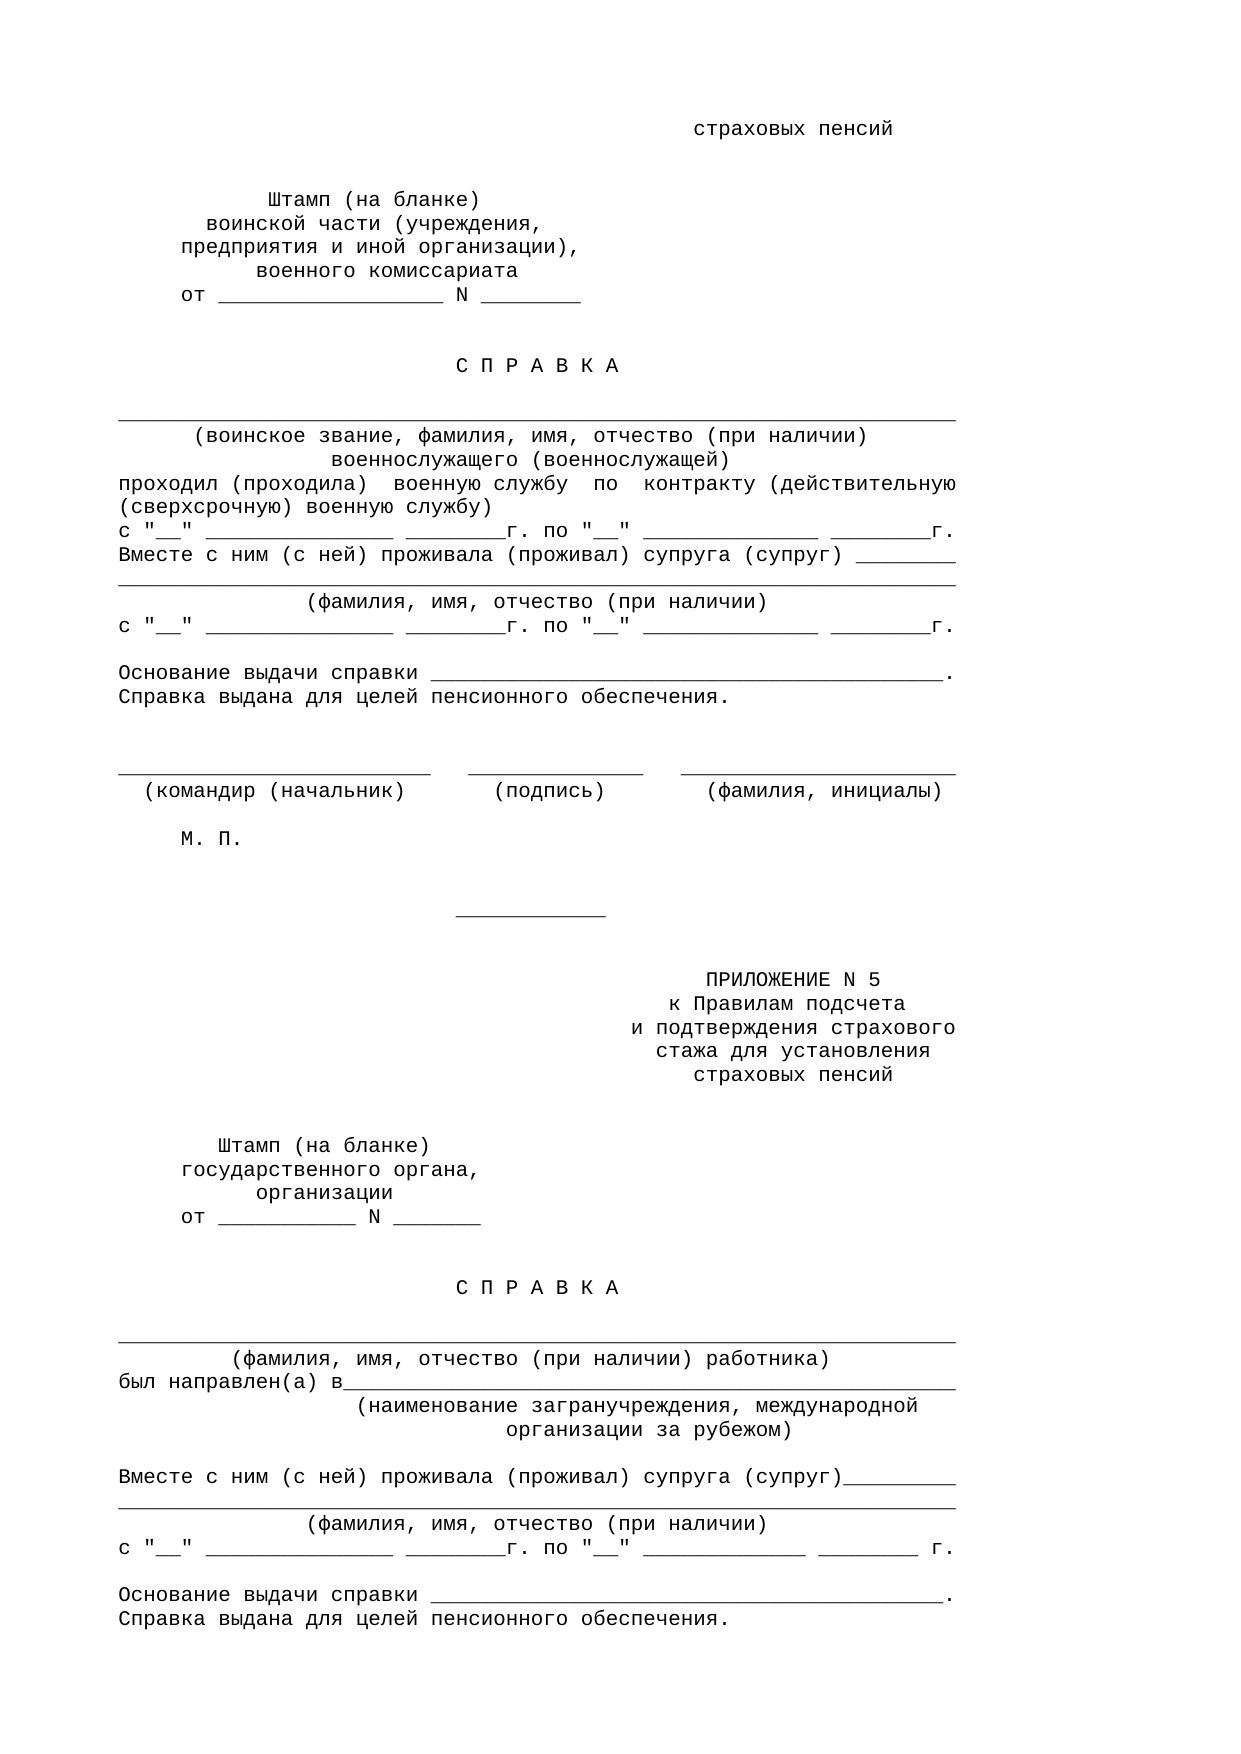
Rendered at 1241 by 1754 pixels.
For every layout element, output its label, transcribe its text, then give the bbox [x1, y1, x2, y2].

text проходил (проходила) военную службу по контракту (действительную [118, 473, 1122, 496]
text Справка выдана для целей пенсионного обеспечения. [118, 686, 1122, 709]
text от ___________ N _______ [118, 1206, 1122, 1229]
text Штамп (на бланке) [118, 1135, 1122, 1158]
text организации за рубежом) [118, 1419, 1122, 1442]
text ПРИЛОЖЕНИЕ N 5 [118, 969, 1122, 993]
text от __________________ N ________ [118, 284, 1122, 307]
text Справка выдана для целей пенсионного обеспечения. [118, 1608, 1122, 1631]
text ___________________________________________________________________ [118, 1489, 1122, 1513]
text М. П. [118, 827, 1122, 851]
text предприятия и иной организации), [118, 236, 1122, 260]
text ___________________________________________________________________ [118, 567, 1122, 591]
text (сверхсрочную) военную службу) [118, 496, 1122, 520]
text С П Р А В К А [118, 354, 1122, 378]
text воинской части (учреждения, [118, 213, 1122, 236]
text (наименование загранучреждения, международной [118, 1395, 1122, 1419]
text ____________ [118, 898, 1122, 922]
text Основание выдачи справки _________________________________________. [118, 1584, 1122, 1608]
text (фамилия, имя, отчество (при наличии) работника) [118, 1348, 1122, 1371]
text государственного органа, [118, 1158, 1122, 1182]
text _________________________ ______________ ______________________ [118, 757, 1122, 780]
text (командир (начальник) (подпись) (фамилия, инициалы) [118, 780, 1122, 804]
text страховых пенсий [118, 1064, 1122, 1088]
text Вместе с ним (с ней) проживала (проживал) супруга (супруг) ________ [118, 544, 1122, 567]
text с "__" _______________ ________г. по "__" _____________ ________ г. [118, 1537, 1122, 1561]
text ___________________________________________________________________ [118, 402, 1122, 426]
text Вместе с ним (с ней) проживала (проживал) супруга (супруг)_________ [118, 1466, 1122, 1489]
text страховых пенсий [118, 118, 1122, 142]
text стажа для установления [118, 1040, 1122, 1064]
text (фамилия, имя, отчество (при наличии) [118, 1513, 1122, 1537]
text (воинское звание, фамилия, имя, отчество (при наличии) [118, 426, 1122, 449]
text Штамп (на бланке) [118, 189, 1122, 213]
text и подтверждения страхового [118, 1017, 1122, 1040]
text Основание выдачи справки _________________________________________. [118, 662, 1122, 686]
text ___________________________________________________________________ [118, 1324, 1122, 1348]
text С П Р А В К А [118, 1277, 1122, 1300]
text с "__" _______________ ________г. по "__" ______________ ________г. [118, 520, 1122, 544]
text к Правилам подсчета [118, 993, 1122, 1017]
text (фамилия, имя, отчество (при наличии) [118, 591, 1122, 615]
text с "__" _______________ ________г. по "__" ______________ ________г. [118, 615, 1122, 638]
text был направлен(а) в_________________________________________________ [118, 1371, 1122, 1395]
text военного комиссариата [118, 260, 1122, 284]
text организации [118, 1182, 1122, 1206]
text военнослужащего (военнослужащей) [118, 449, 1122, 473]
